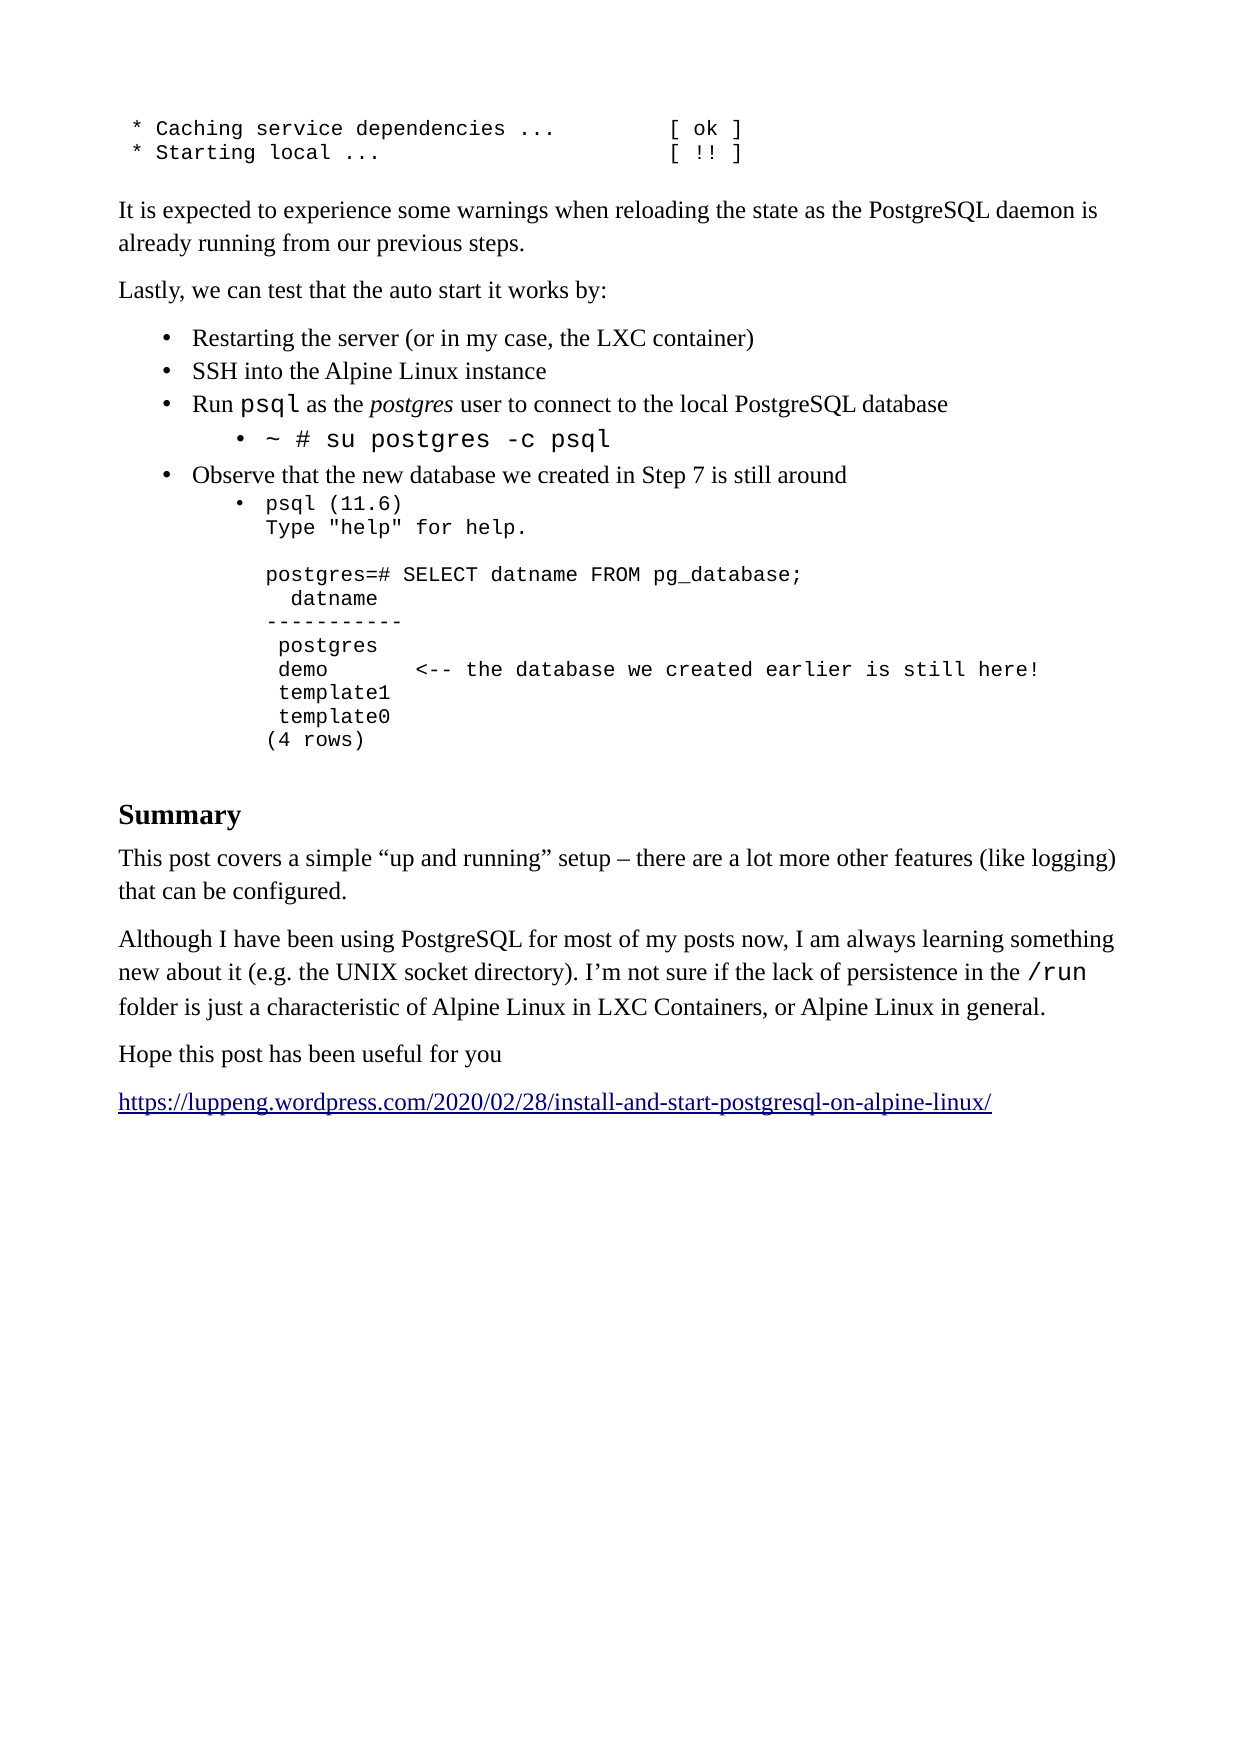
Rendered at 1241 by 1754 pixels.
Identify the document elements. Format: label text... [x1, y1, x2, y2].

text It is expected to experience some warnings when reloading the state as the PostgreSQL daemon is already running from our previous steps. [118, 195, 1122, 257]
list Type "help" for help. [236, 517, 1122, 540]
list SSH into the Alpine Linux instance [162, 356, 1122, 385]
list ----------- [236, 611, 1122, 635]
list Restarting the server (or in my case, the LXC container) [162, 323, 1122, 352]
list template0 [236, 706, 1122, 729]
text Hope this post has been useful for you [118, 1039, 1122, 1068]
text * Caching service dependencies ... [ ok ] [118, 118, 1122, 142]
list template1 [236, 682, 1122, 706]
list demo <-- the database we created earlier is still here! [236, 658, 1122, 682]
list datname [236, 588, 1122, 611]
list Observe that the new database we created in Step 7 is still around [162, 460, 1122, 489]
text Although I have been using PostgreSQL for most of my posts now, I am always learning something new about it (e.g. the UNIX socket directory). I’m not sure if the lack of persistence in the /run folder is just a characteristic of Alpine Linux in LXC Containers, or Alpine Linux in general. [118, 924, 1122, 1021]
list psql (11.6) [236, 493, 1122, 517]
text https://luppeng.wordpress.com/2020/02/28/install-and-start-postgresql-on-alpine-linux/ [118, 1087, 1122, 1116]
list Run psql as the postgres user to connect to the local PostgreSQL database [162, 389, 1122, 420]
list postgres=# SELECT datname FROM pg_database; [236, 564, 1122, 588]
text * Starting local ... [ !! ] [118, 142, 1122, 165]
text Lastly, we can test that the auto start it works by: [118, 276, 1122, 304]
list (4 rows) [236, 729, 1122, 753]
text This post covers a simple “up and running” setup – there are a lot more other features (like logging) that can be configured. [118, 843, 1122, 905]
subtitle Summary [118, 797, 1122, 831]
list postgres [236, 635, 1122, 658]
list ~ # su postgres -c psql [236, 424, 1122, 455]
